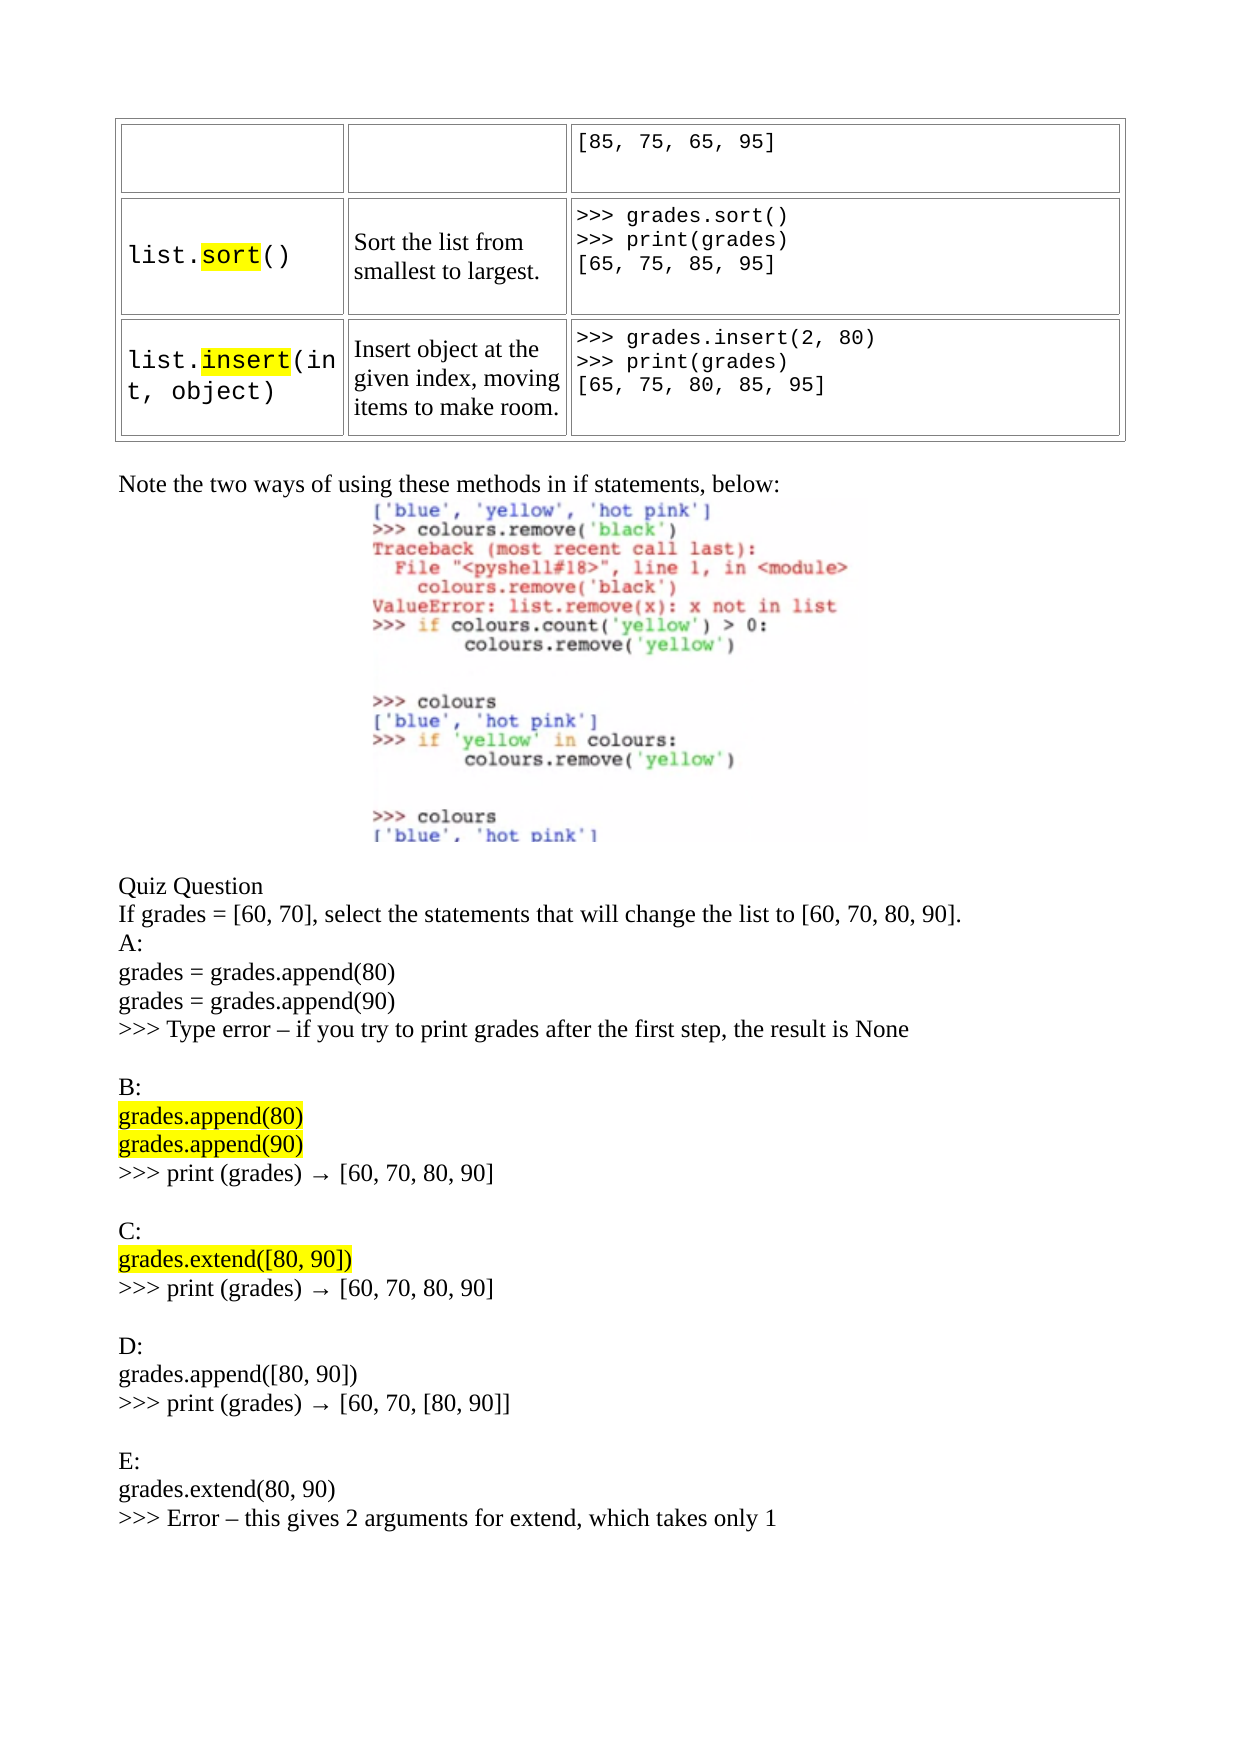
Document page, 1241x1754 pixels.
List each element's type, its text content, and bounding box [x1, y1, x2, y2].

text C: [118, 1216, 1122, 1244]
text grades.extend(80, 90) [118, 1474, 1122, 1503]
text A: [118, 928, 1122, 957]
table_cell list.sort() [118, 192, 346, 314]
text D: [118, 1331, 1122, 1359]
table_cell >>> grades.insert(2, 80) >>> print(grades) [65, 75, 80, 85, 95] [569, 314, 1122, 435]
text >>> Error – this gives 2 arguments for extend, which takes only 1 [118, 1503, 1122, 1532]
text grades.append(90) [118, 1129, 1122, 1158]
table_cell Insert object at the given index, moving items to make room. [346, 314, 568, 435]
text Note the two ways of using these methods in if statements, below: [118, 469, 1122, 498]
table_cell >>> grades.sort() >>> print(grades) [65, 75, 85, 95] [569, 192, 1122, 314]
table_cell [85, 75, 65, 95] [569, 119, 1122, 192]
table_cell Sort the list from smallest to largest. [346, 192, 568, 314]
text grades = grades.append(80) [118, 957, 1122, 986]
text >>> Type error – if you try to print grades after the first step, the result is None [118, 1014, 1122, 1043]
text grades.append(80) [118, 1101, 1122, 1129]
text Quiz Question [118, 871, 1122, 899]
table_cell list.insert(int, object) [118, 314, 346, 435]
text >>> print (grades) → [60, 70, 80, 90] [118, 1158, 1122, 1187]
table_cell [346, 119, 568, 192]
text If grades = [60, 70], select the statements that will change the list to [60, 70, 80, 90]. [118, 899, 1122, 928]
text >>> print (grades) → [60, 70, [80, 90]] [118, 1388, 1122, 1417]
text >>> print (grades) → [60, 70, 80, 90] [118, 1273, 1122, 1302]
text E: [118, 1446, 1122, 1474]
text B: [118, 1072, 1122, 1101]
text grades = grades.append(90) [118, 986, 1122, 1014]
text grades.extend([80, 90]) [118, 1244, 1122, 1273]
text grades.append([80, 90]) [118, 1359, 1122, 1388]
table_cell [118, 119, 346, 192]
